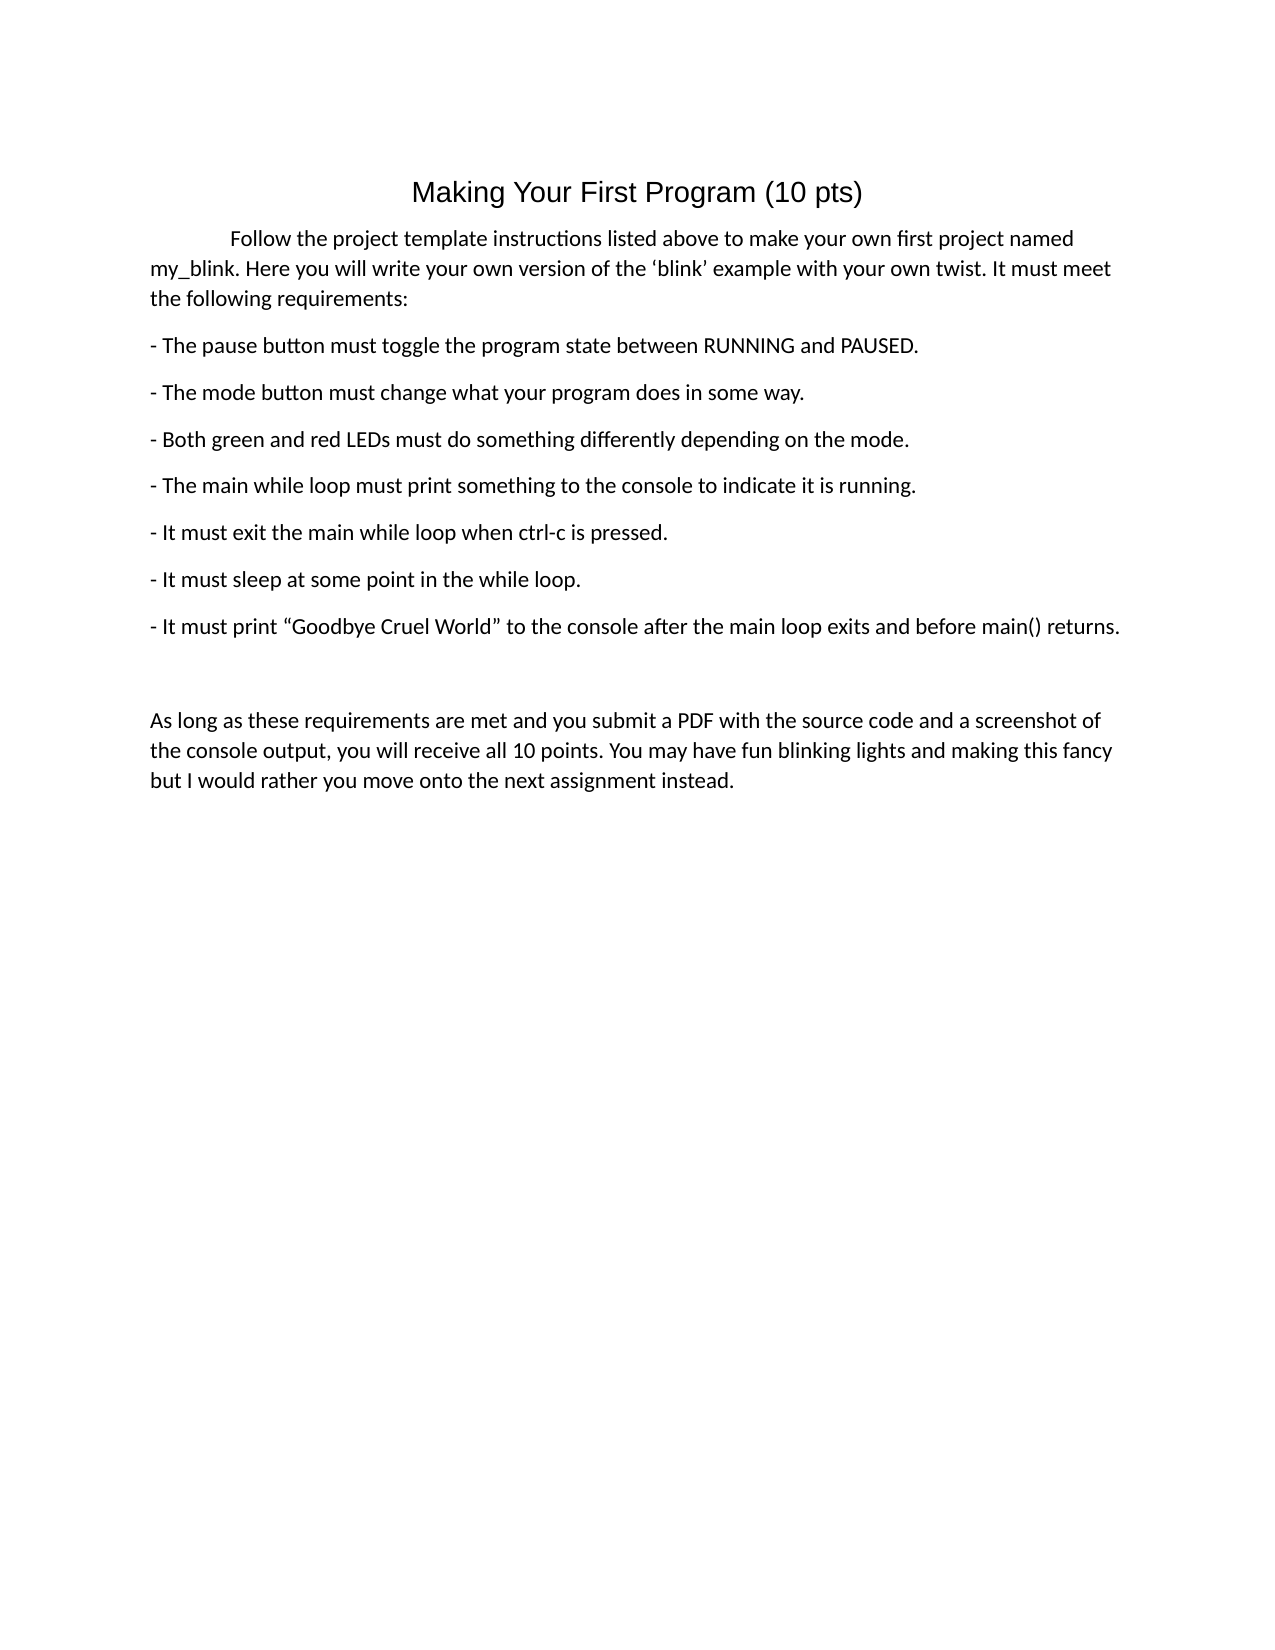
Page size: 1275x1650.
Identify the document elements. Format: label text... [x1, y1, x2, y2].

text As long as these requirements are met and you submit a PDF with the source code and a screenshot of the console output, you will receive all 10 points. You may have fun blinking lights and making this fancy but I would rather you move onto the next assignment instead. [150, 706, 1125, 794]
subtitle Making Your First Program (10 pts) [150, 175, 1125, 208]
text - It must sleep at some point in the while loop. [150, 565, 1125, 593]
text - The mode button must change what your program does in some way. [150, 378, 1125, 406]
text - It must print “Goodbye Cruel World” to the console after the main loop exits and before main() returns. [150, 612, 1125, 640]
text - It must exit the main while loop when ctrl-c is pressed. [150, 518, 1125, 546]
text - Both green and red LEDs must do something differently depending on the mode. [150, 425, 1125, 453]
text Follow the project template instructions listed above to make your own first project named my_blink. Here you will write your own version of the ‘blink’ example with your own twist. It must meet the following requirements: [150, 224, 1125, 312]
text - The main while loop must print something to the console to indicate it is running. [150, 472, 1125, 499]
text - The pause button must toggle the program state between RUNNING and PAUSED. [150, 331, 1125, 359]
